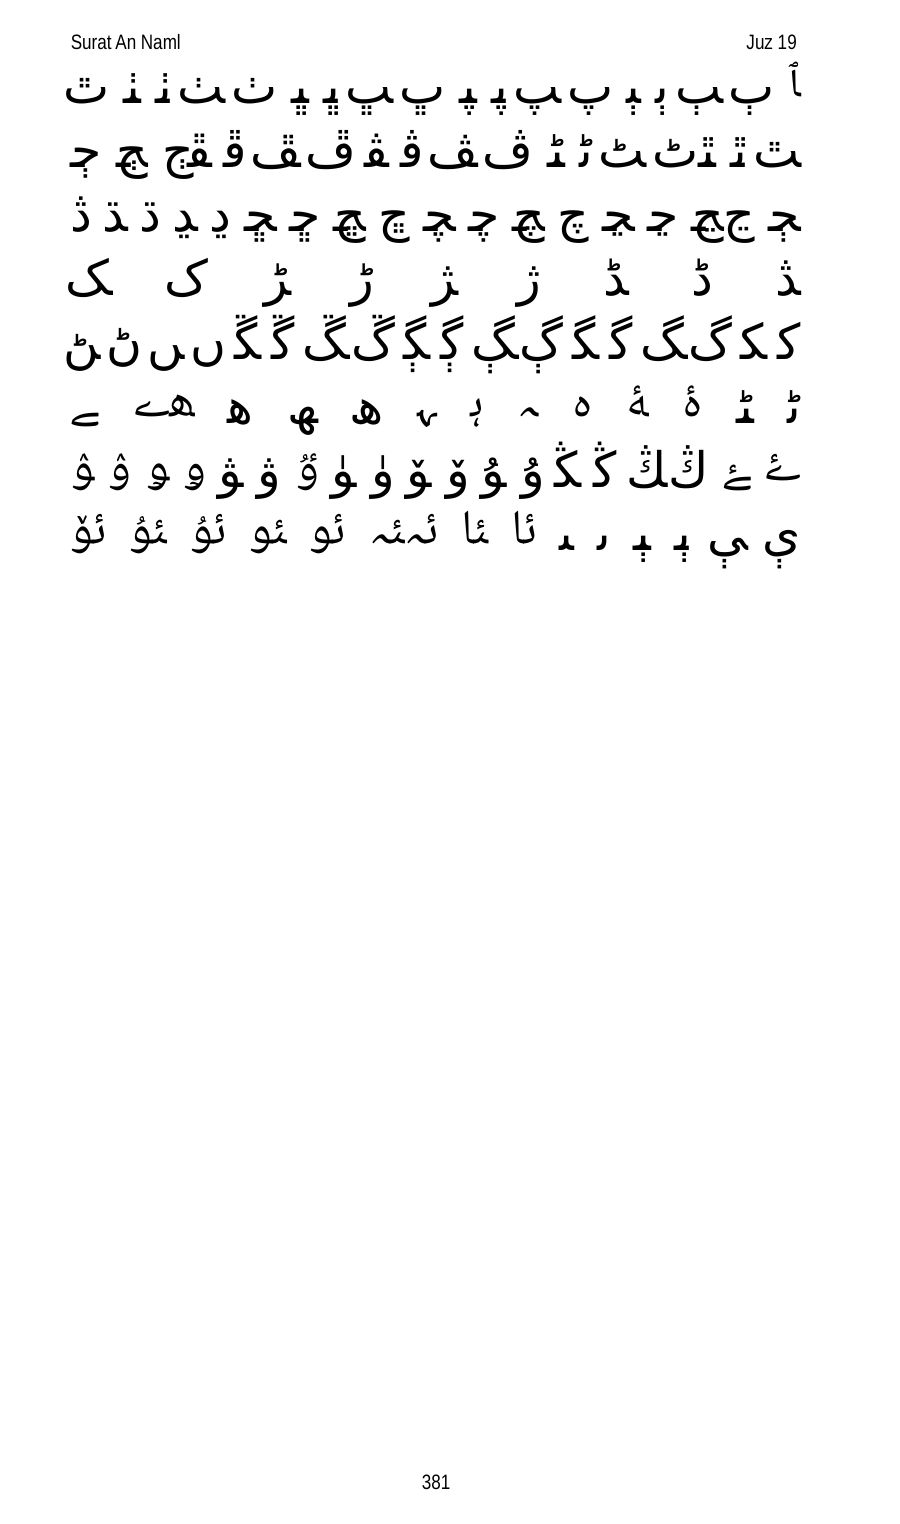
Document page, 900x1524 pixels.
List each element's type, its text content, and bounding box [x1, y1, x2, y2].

text ﮐ ﮑ ﮒ ﮓ ﮔ ﮕ ﮖ ﮗ ﮘ ﮙ ﮚ ﮛ ﮜ ﮝ ﮞ ﮟ ﮠ ﮡ ﮢ ﮣ ﮤ ﮥ ﮦ ﮧ ﮨ ﮩ ﮪ ﮫ ﮬ ﮭﮮ ﮯ [71, 315, 801, 443]
text ﭑ ﭒ ﭓ ﭔ ﭕ ﭖ ﭗ ﭘ ﭙ ﭚ ﭛ ﭜ ﭝ ﭞ ﭟ ﭠ ﭡ ﭢ ﭣ ﭤ ﭥﭦ ﭧ ﭨ ﭩ ﭪ ﭫ ﭬ ﭭ ﭮ ﭯ ﭰ ﭱﭲ ﭳ ﭴ ﭵ ﭶﭷ ﭸ ﭹ ﭺ ﭻ ﭼ ﭽ ﭾ ﭿ ﮀ ﮁ ﮂ ﮃ ﮄ ﮅ ﮆ ﮇ ﮈ ﮉ ﮊ ﮋ ﮌ ﮍ ﮎ ﮏ [71, 60, 801, 315]
text ﮰ ﮱ ﯓ ﯔ ﯕ ﯖ ﯗ ﯘ ﯙ ﯚ ﯛ ﯜ ﯝ ﯞ ﯟ ﯠ ﯡ ﯢ ﯣ ﯤ ﯥ ﯦ ﯧ ﯨ ﯩ ﯪ ﯫ ﯬﯭ ﯮ ﯯ ﯰ ﯱ ﯲ [71, 443, 801, 571]
